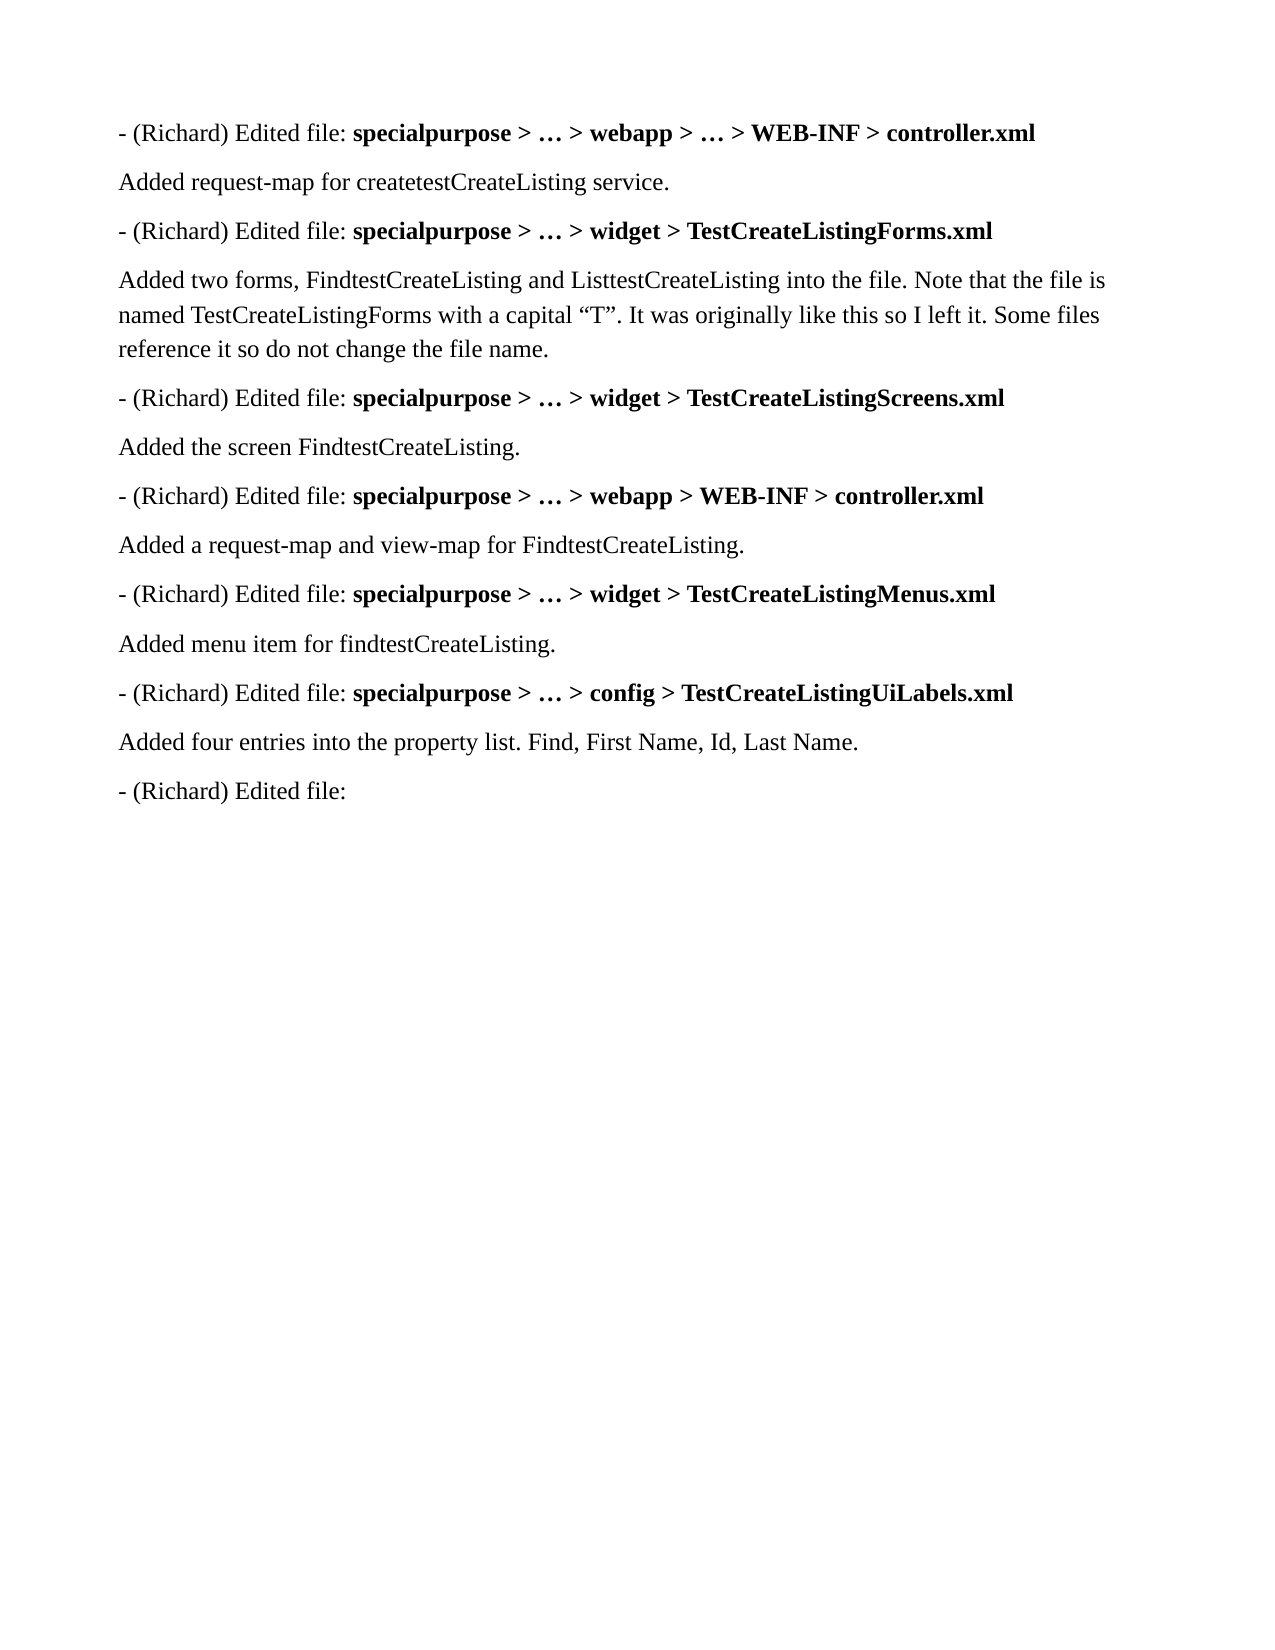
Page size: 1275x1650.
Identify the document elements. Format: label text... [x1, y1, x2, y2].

text - (Richard) Edited file: specialpurpose > … > config > TestCreateListingUiLabels.xml [118, 678, 1157, 706]
text Added request-map for createtestCreateListing service. [118, 167, 1157, 196]
text Added the screen FindtestCreateListing. [118, 432, 1157, 461]
text - (Richard) Edited file: [118, 776, 1157, 804]
text Added two forms, FindtestCreateListing and ListtestCreateListing into the file. Note that the file is named TestCreateListingForms with a capital “T”. It was originally like this so I left it. Some files reference it so do not change the file name. [118, 265, 1157, 363]
text Added four entries into the property list. Find, First Name, Id, Last Name. [118, 727, 1157, 756]
text - (Richard) Edited file: specialpurpose > … > webapp > … > WEB-INF > controller.xml [118, 118, 1157, 147]
text - (Richard) Edited file: specialpurpose > … > widget > TestCreateListingScreens.xml [118, 383, 1157, 412]
text - (Richard) Edited file: specialpurpose > … > widget > TestCreateListingMenus.xml [118, 579, 1157, 608]
text Added a request-map and view-map for FindtestCreateListing. [118, 531, 1157, 559]
text - (Richard) Edited file: specialpurpose > … > widget > TestCreateListingForms.xml [118, 216, 1157, 245]
text Added menu item for findtestCreateListing. [118, 629, 1157, 657]
text - (Richard) Edited file: specialpurpose > … > webapp > WEB-INF > controller.xml [118, 481, 1157, 510]
